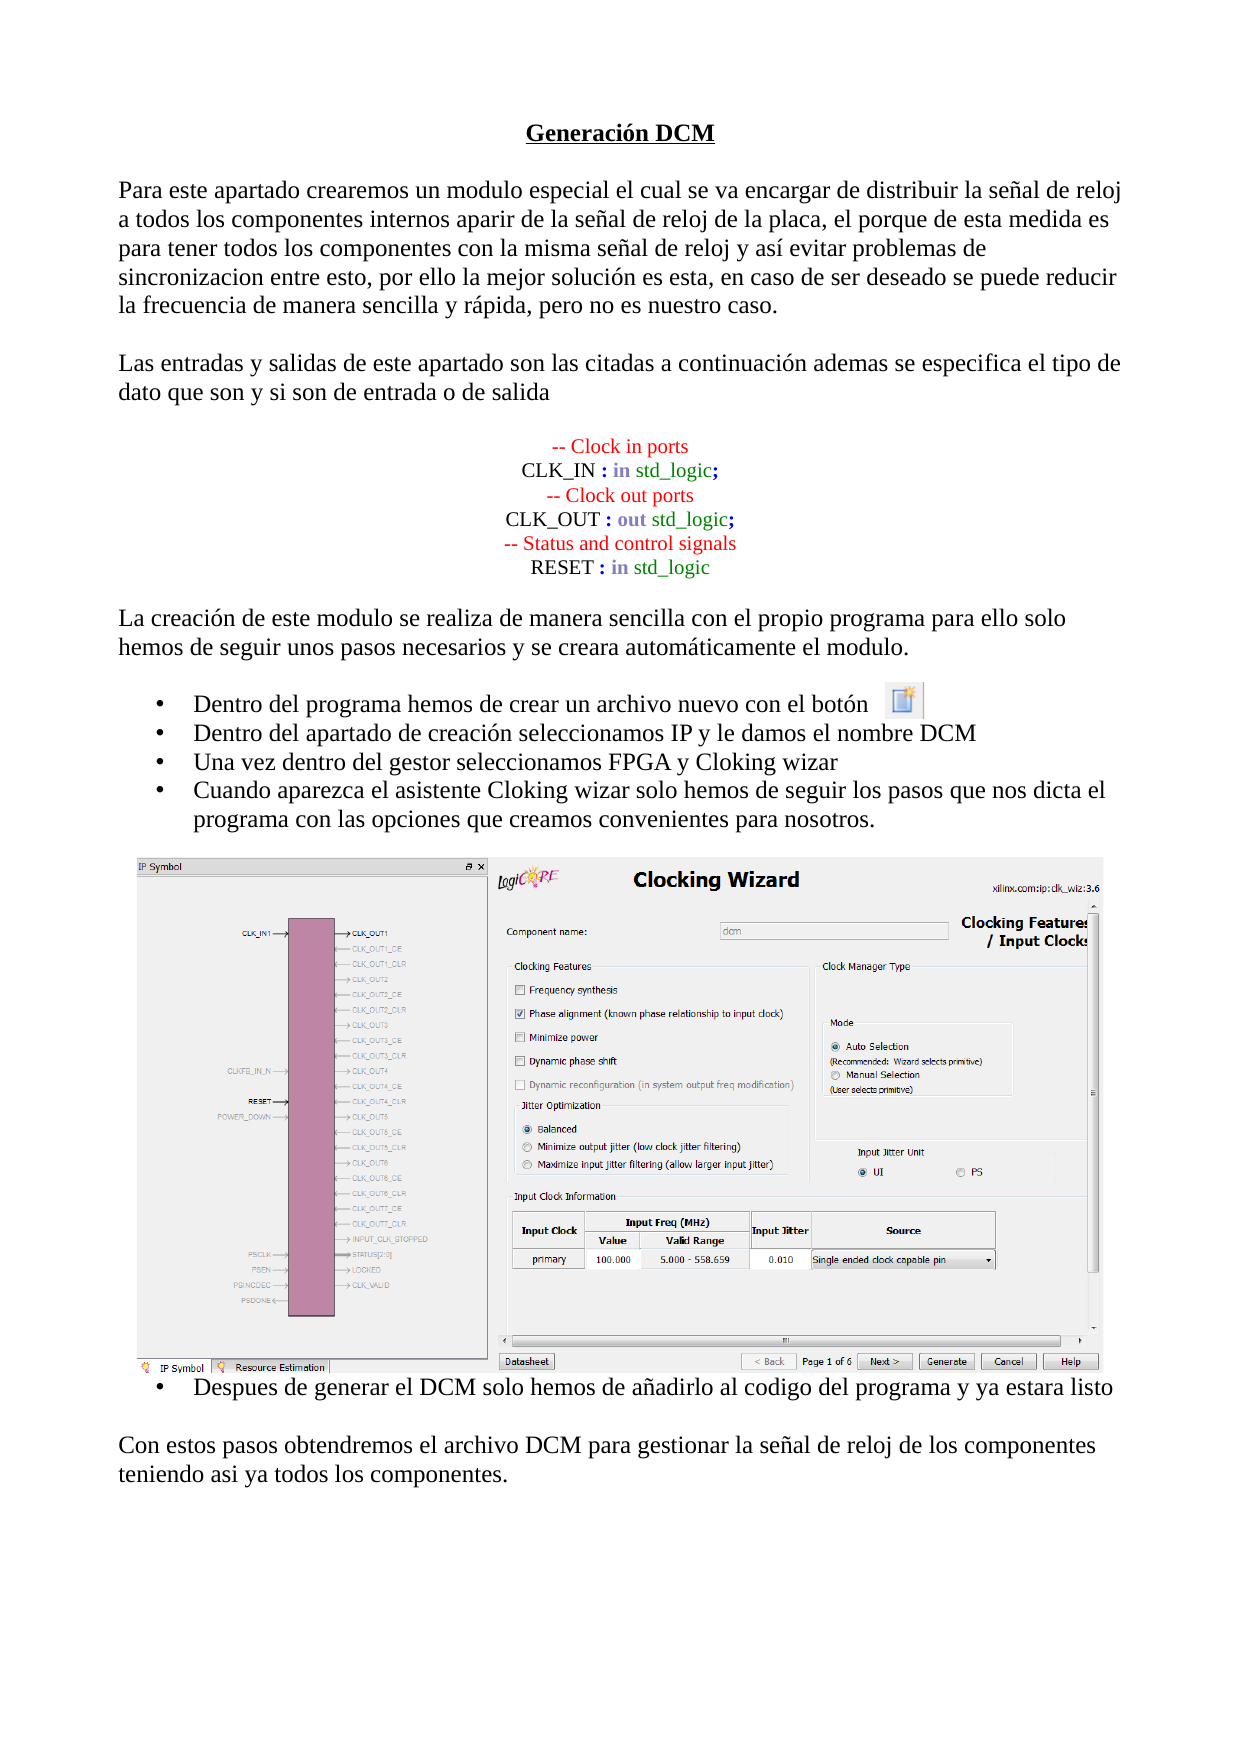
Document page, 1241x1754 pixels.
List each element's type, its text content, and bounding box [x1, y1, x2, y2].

list Dentro del programa hemos de crear un archivo nuevo con el botón [156, 689, 885, 718]
text -- Clock in ports [118, 434, 1122, 458]
text -- Status and control signals [118, 531, 1122, 555]
list [925, 689, 1122, 718]
text -- Clock out ports [118, 482, 1122, 507]
picture [885, 682, 925, 719]
list Despues de generar el DCM solo hemos de añadirlo al codigo del programa y ya estara listo [156, 833, 1122, 1401]
text RESET : in std_logic [118, 555, 1122, 579]
text CLK_IN : in std_logic; [118, 458, 1122, 482]
text La creación de este modulo se realiza de manera sencilla con el propio programa para ello solo hemos de seguir unos pasos necesarios y se creara automáticamente el modulo. [118, 603, 1122, 660]
text Con estos pasos obtendremos el archivo DCM para gestionar la señal de reloj de los componentes teniendo asi ya todos los componentes. [118, 1430, 1122, 1487]
text Generación DCM [118, 118, 1122, 147]
text Para este apartado crearemos un modulo especial el cual se va encargar de distribuir la señal de reloj a todos los componentes internos aparir de la señal de reloj de la placa, el porque de esta medida es para tener todos los componentes con la misma señal de reloj y así evitar problemas de sincronizacion entre esto, por ello la mejor solución es esta, en caso de ser deseado se puede reducir la frecuencia de manera sencilla y rápida, pero no es nuestro caso. [118, 176, 1122, 319]
list Cuando aparezca el asistente Cloking wizar solo hemos de seguir los pasos que nos dicta el programa con las opciones que creamos convenientes para nosotros. [156, 775, 1122, 833]
text CLK_OUT : out std_logic; [118, 507, 1122, 531]
text Las entradas y salidas de este apartado son las citadas a continuación ademas se especifica el tipo de dato que son y si son de entrada o de salida [118, 348, 1122, 406]
picture [136, 857, 1104, 1373]
list Dentro del apartado de creación seleccionamos IP y le damos el nombre DCM [156, 718, 1122, 747]
list Una vez dentro del gestor seleccionamos FPGA y Cloking wizar [156, 747, 1122, 775]
